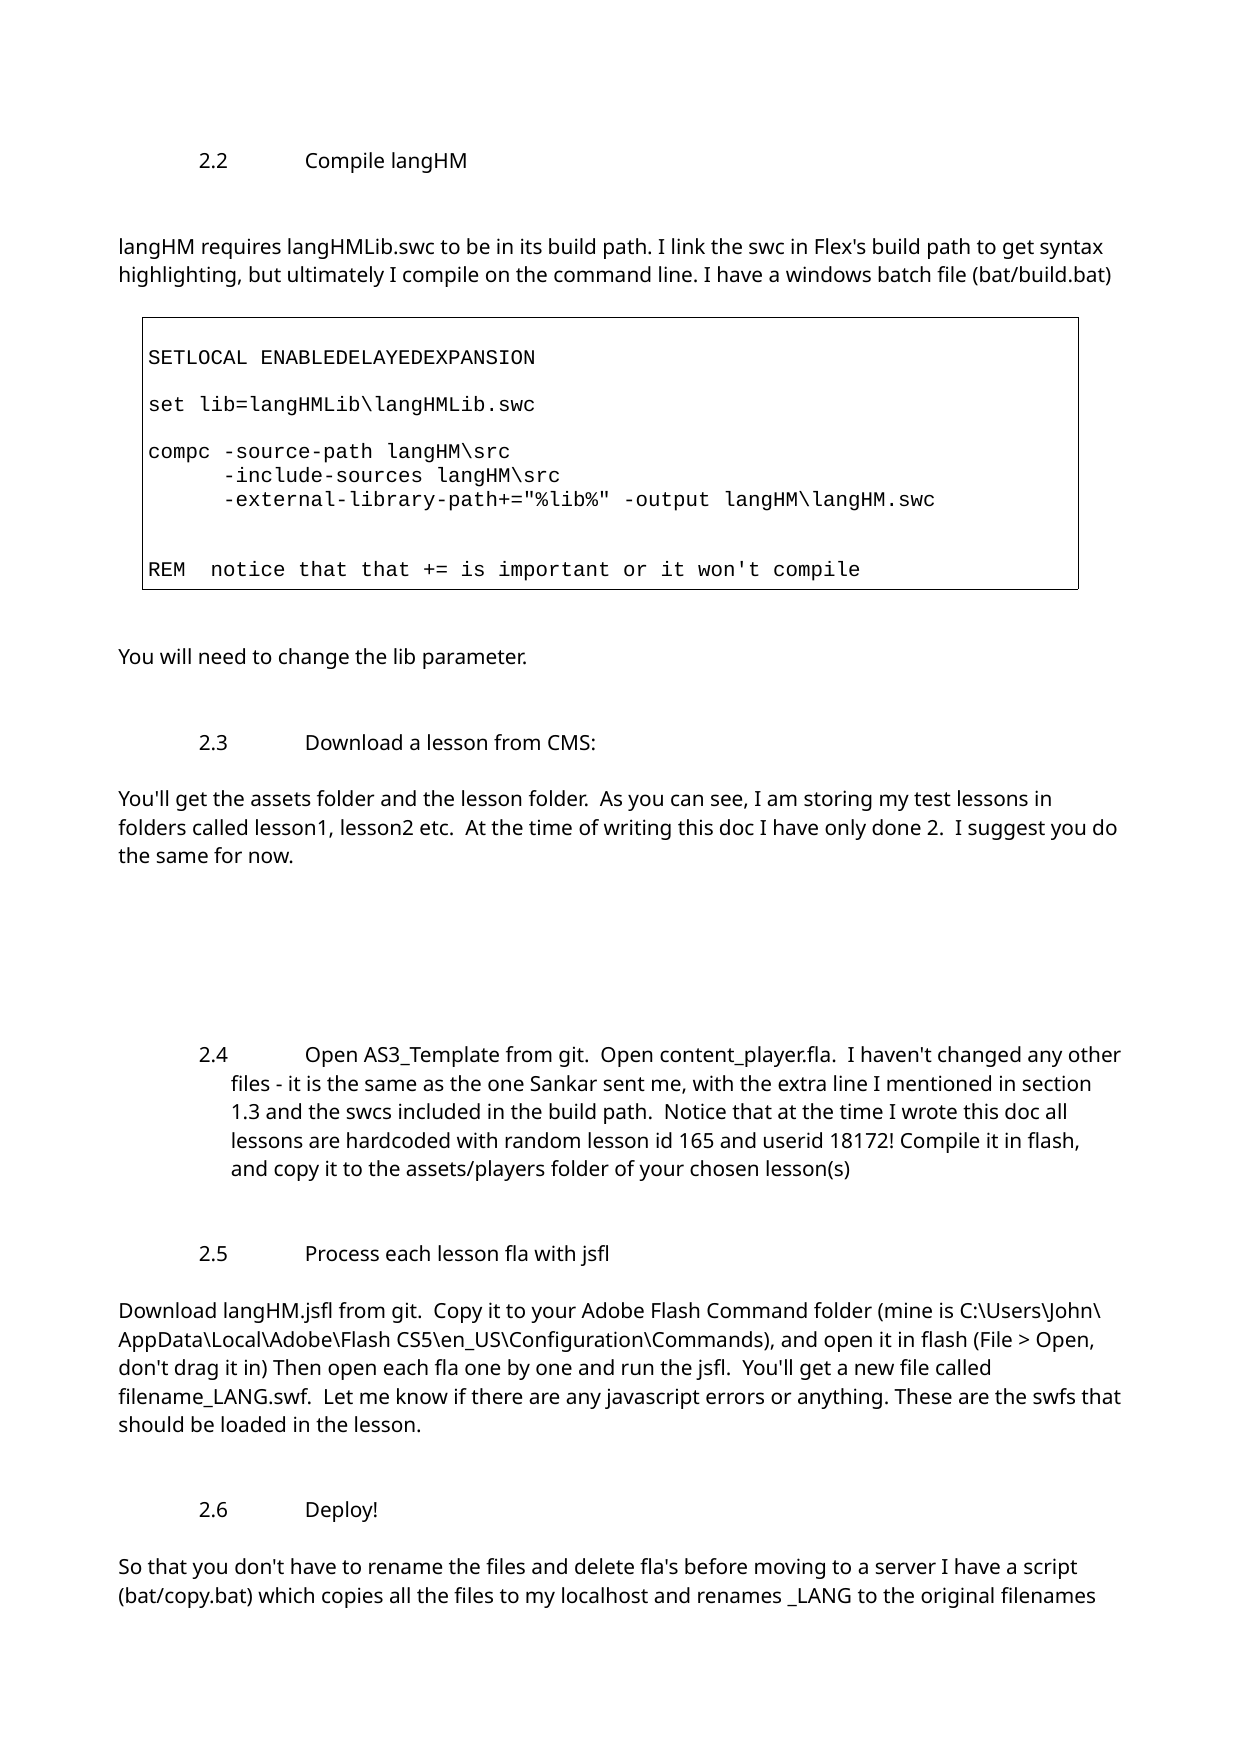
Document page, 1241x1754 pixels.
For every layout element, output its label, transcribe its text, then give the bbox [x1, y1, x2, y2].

list Download a lesson from CMS: [193, 728, 1122, 756]
list Deploy! [193, 1496, 1122, 1524]
list Open AS3_Template from git. Open content_player.fla. I haven't changed any other files - it is the same as the one Sankar sent me, with the extra line I mentioned in section 1.3 and the swcs included in the build path. Notice that at the time I wrote this doc all lessons are hardcoded with random lesson id 165 and userid 18172! Compile it in flash, and copy it to the assets/players folder of your chosen lesson(s) [193, 1041, 1122, 1183]
text You will need to change the lib parameter. [118, 642, 1122, 671]
text So that you don't have to rename the files and delete fla's before moving to a server I have a script (bat/copy.bat) which copies all the files to my localhost and renames _LANG to the original filenames [118, 1552, 1122, 1609]
text You'll get the assets folder and the lesson folder. As you can see, I am storing my test lessons in folders called lesson1, lesson2 etc. At the time of writing this doc I have only done 2. I suggest you do the same for now. [118, 784, 1122, 870]
text Download langHM.jsfl from git. Copy it to your Adobe Flash Command folder (mine is C:\Users\John\AppData\Local\Adobe\Flash CS5\en_US\Configuration\Commands), and open it in flash (File > Open, don't drag it in) Then open each fla one by one and run the jsfl. You'll get a new file called filename_LANG.swf. Let me know if there are any javascript errors or anything. These are the swfs that should be loaded in the lesson. [118, 1296, 1122, 1439]
table_header SETLOCAL ENABLEDELAYEDEXPANSION set lib=langHMLib\langHMLib.swc compc -source-path langHM\src -include-sources langHM\src -external-library-path+="%lib%" -output langHM\langHM.swc REM notice that that += is important or it won't compile [143, 318, 1078, 589]
text langHM requires langHMLib.swc to be in its build path. I link the swc in Flex's build path to get syntax highlighting, but ultimately I compile on the command line. I have a windows batch file (bat/build.bat) [118, 232, 1122, 289]
list Compile langHM [193, 147, 1122, 175]
list Process each lesson fla with jsfl [193, 1239, 1122, 1268]
